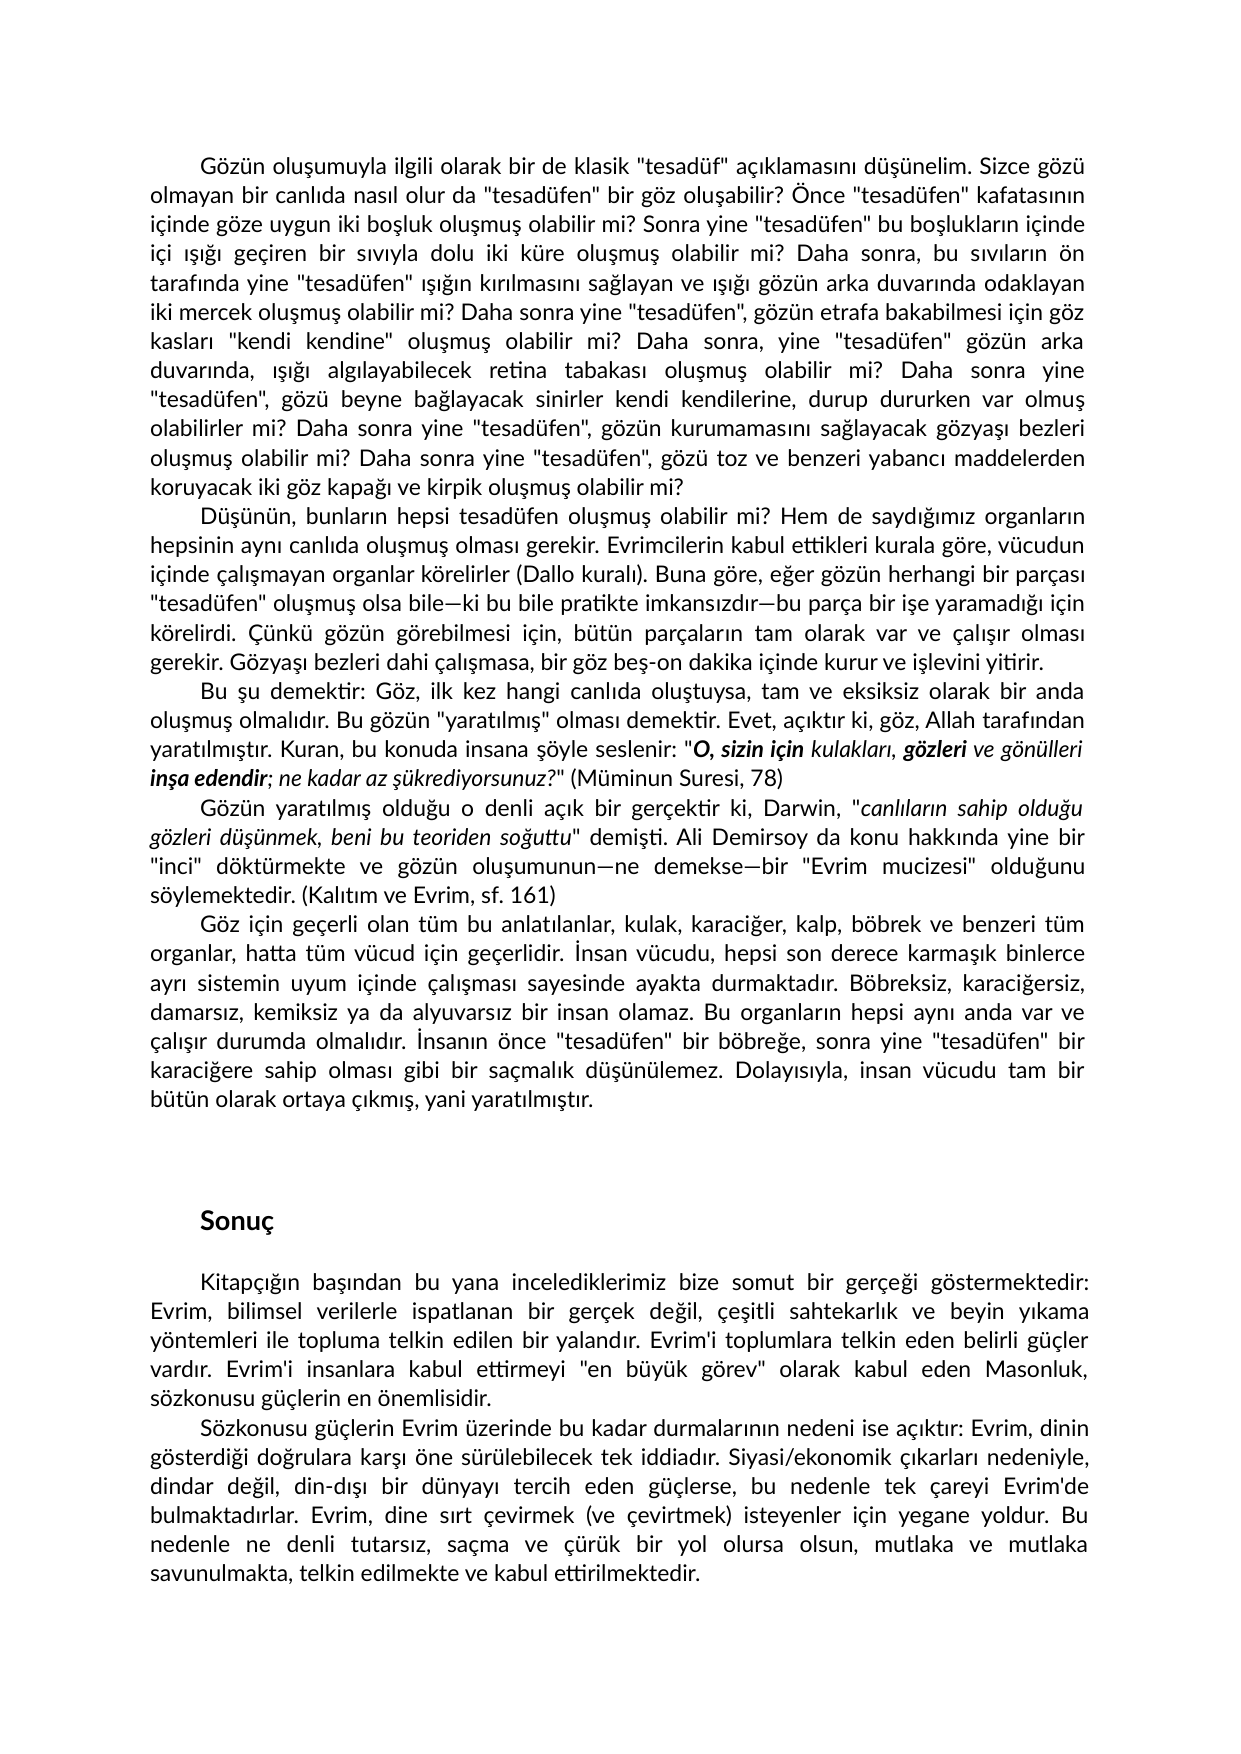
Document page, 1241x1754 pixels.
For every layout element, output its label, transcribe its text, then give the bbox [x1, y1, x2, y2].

text Gözün oluşumuyla ilgili olarak bir de klasik "tesadüf" açıklamasını düşünelim. Sizce gözü olmayan bir canlıda nasıl olur da "tesadüfen" bir göz oluşabilir? Önce "tesadüfen" kafatasının içinde göze uygun iki boşluk oluşmuş olabilir mi? Sonra yine "tesadüfen" bu boşlukların içinde içi ışığı geçiren bir sıvıyla dolu iki küre oluşmuş olabilir mi? Daha sonra, bu sıvıların ön tarafında yine "tesadüfen" ışığın kırılmasını sağlayan ve ışığı gözün arka duvarında odaklayan iki mercek oluşmuş olabilir mi? Daha sonra yine "tesadüfen", gözün etrafa bakabilmesi için göz kasları "kendi kendine" oluşmuş olabilir mi? Daha sonra, yine "tesadüfen" gözün arka duvarında, ışığı algılayabilecek retina tabakası oluşmuş olabilir mi? Daha sonra yine "tesadüfen", gözü beyne bağlayacak sinirler kendi kendilerine, durup dururken var olmuş olabilirler mi? Daha sonra yine "tesadüfen", gözün kurumamasını sağlayacak gözyaşı bezleri oluşmuş olabilir mi? Daha sonra yine "tesadüfen", gözü toz ve benzeri yabancı maddelerden koruyacak iki göz kapağı ve kirpik oluşmuş olabilir mi? [150, 150, 1085, 500]
text Gözün yaratılmış olduğu o denli açık bir gerçektir ki, Darwin, "canlıların sahip olduğu gözleri düşünmek, beni bu teoriden soğuttu" demişti. Ali Demirsoy da konu hakkında yine bir "inci" döktürmekte ve gözün oluşumunun—ne demekse—bir "Evrim mucizesi" olduğunu söylemektedir. (Kalıtım ve Evrim, sf. 161) [150, 792, 1085, 908]
text Sözkonusu güçlerin Evrim üzerinde bu kadar durmalarının nedeni ise açıktır: Evrim, dinin gösterdiği doğrulara karşı öne sürülebilecek tek iddiadır. Siyasi/ekonomik çıkarları nedeniyle, dindar değil, din-dışı bir dünyayı tercih eden güçlerse, bu nedenle tek çareyi Evrim'de bulmaktadırlar. Evrim, dine sırt çevirmek (ve çevirtmek) isteyenler için yegane yoldur. Bu nedenle ne denli tutarsız, saçma ve çürük bir yol olursa olsun, mutlaka ve mutlaka savunulmakta, telkin edilmekte ve kabul ettirilmektedir. [150, 1412, 1089, 1587]
text Göz için geçerli olan tüm bu anlatılanlar, kulak, karaciğer, kalp, böbrek ve benzeri tüm organlar, hatta tüm vücud için geçerlidir. İnsan vücudu, hepsi son derece karmaşık binlerce ayrı sistemin uyum içinde çalışması sayesinde ayakta durmaktadır. Böbreksiz, karaciğersiz, damarsız, kemiksiz ya da alyuvarsız bir insan olamaz. Bu organların hepsi aynı anda var ve çalışır durumda olmalıdır. İnsanın önce "tesadüfen" bir böbreğe, sonra yine "tesadüfen" bir karaciğere sahip olması gibi bir saçmalık düşünülemez. Dolayısıyla, insan vücudu tam bir bütün olarak ortaya çıkmış, yani yaratılmıştır. [150, 908, 1085, 1112]
text Kitapçığın başından bu yana incelediklerimiz bize somut bir gerçeği göstermektedir: Evrim, bilimsel verilerle ispatlanan bir gerçek değil, çeşitli sahtekarlık ve beyin yıkama yöntemleri ile topluma telkin edilen bir yalandır. Evrim'i toplumlara telkin eden belirli güçler vardır. Evrim'i insanlara kabul ettirmeyi "en büyük görev" olarak kabul eden Masonluk, sözkonusu güçlerin en önemlisidir. [150, 1266, 1089, 1412]
text Sonuç [150, 1202, 1089, 1236]
text Bu şu demektir: Göz, ilk kez hangi canlıda oluştuysa, tam ve eksiksiz olarak bir anda oluşmuş olmalıdır. Bu gözün "yaratılmış" olması demektir. Evet, açıktır ki, göz, Allah tarafından yaratılmıştır. Kuran, bu konuda insana şöyle seslenir: "O, sizin için kulakları, gözleri ve gönülleri inşa edendir; ne kadar az şükrediyorsunuz?" (Müminun Suresi, 78) [150, 675, 1085, 792]
text Düşünün, bunların hepsi tesadüfen oluşmuş olabilir mi? Hem de saydığımız organların hepsinin aynı canlıda oluşmuş olması gerekir. Evrimcilerin kabul ettikleri kurala göre, vücudun içinde çalışmayan organlar körelirler (Dallo kuralı). Buna göre, eğer gözün herhangi bir parçası "tesadüfen" oluşmuş olsa bile—ki bu bile pratikte imkansızdır—bu parça bir işe yaramadığı için körelirdi. Çünkü gözün görebilmesi için, bütün parçaların tam olarak var ve çalışır olması gerekir. Gözyaşı bezleri dahi çalışmasa, bir göz beş-on dakika içinde kurur ve işlevini yitirir. [150, 500, 1085, 675]
